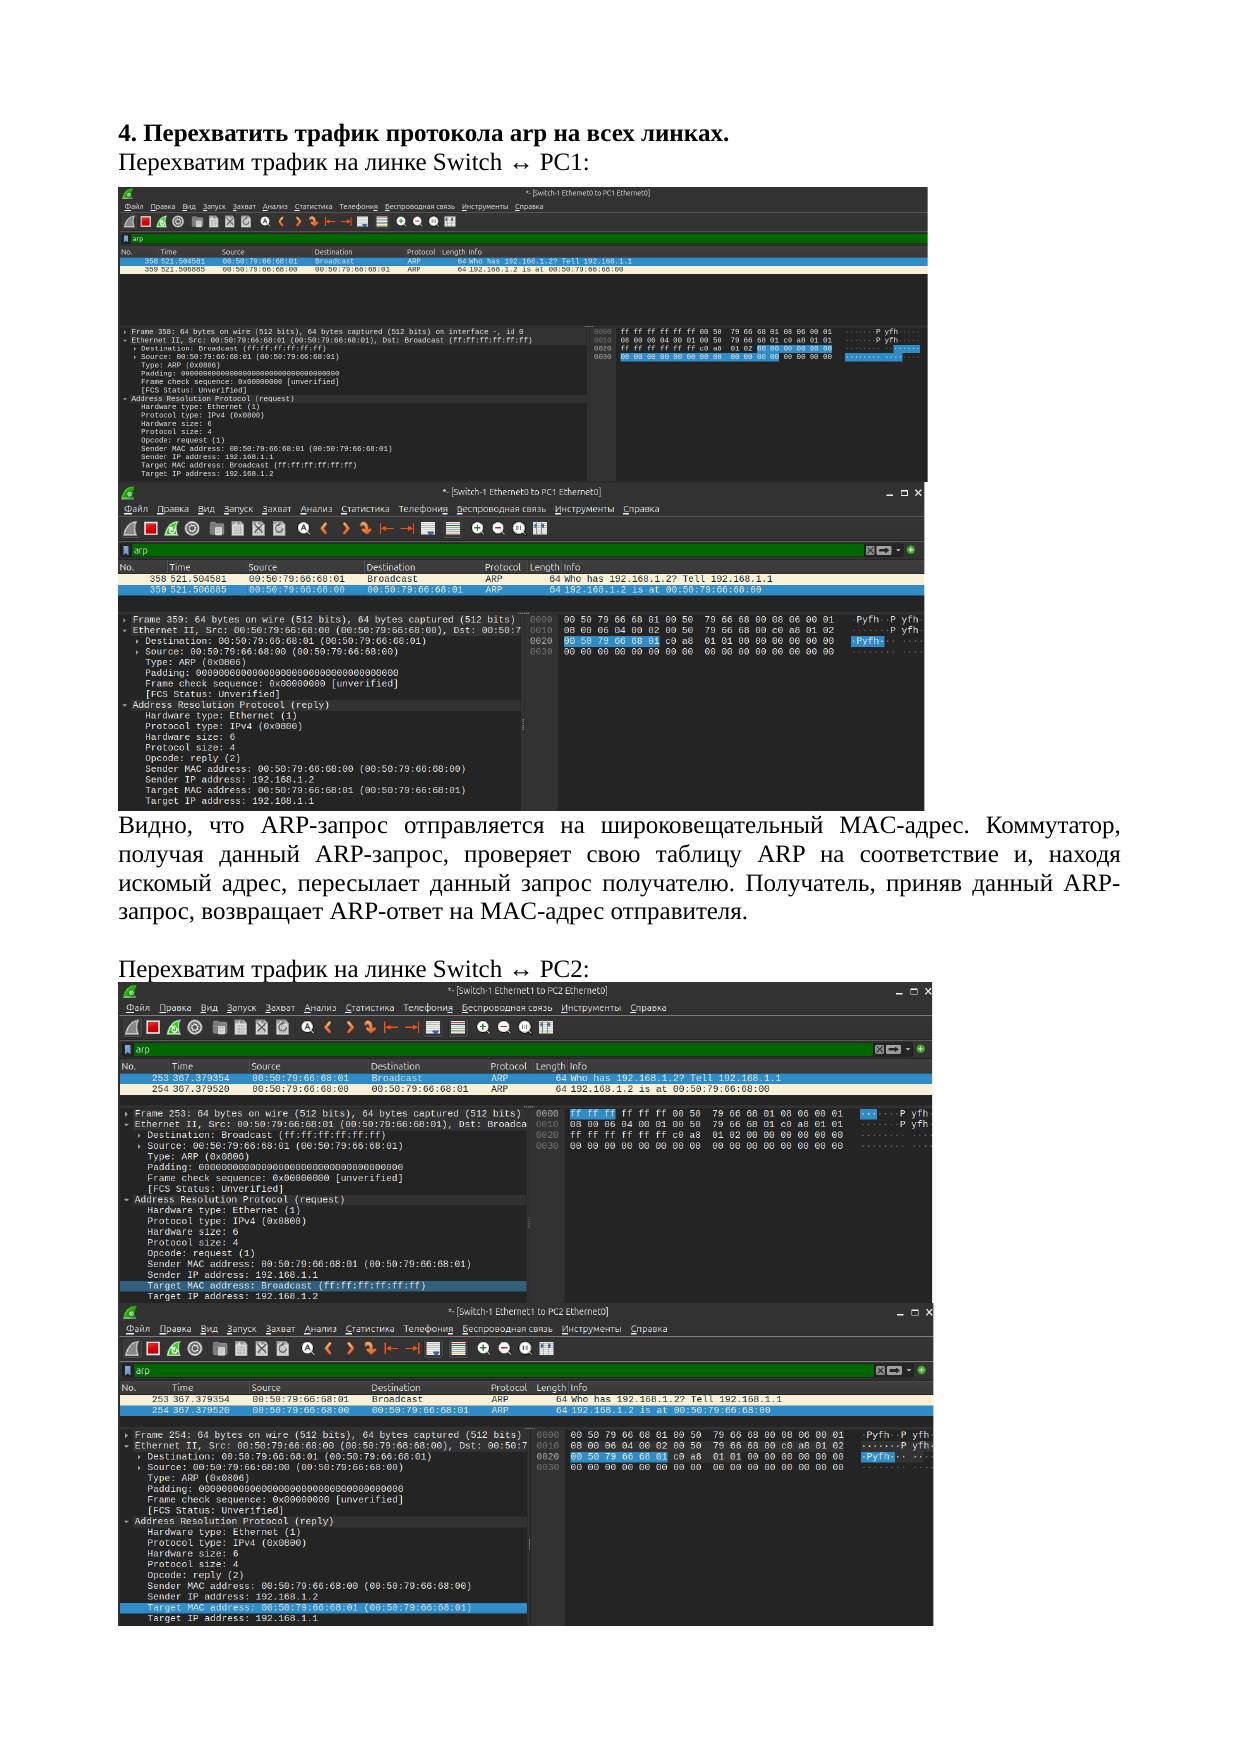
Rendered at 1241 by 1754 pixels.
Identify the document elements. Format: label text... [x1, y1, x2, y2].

text Перехватим трафик на линке Switch ↔ PC1: [118, 147, 1122, 176]
picture [118, 187, 928, 811]
text Видно, что ARP-запрос отправляется на широковещательный MAC-адрес. Коммутатор, получая данный ARP-запрос, проверяет свою таблицу ARP на соответствие и, находя искомый адрес, пересылает данный запрос получателю. Получатель, приняв данный ARP-запрос, возвращает ARP-ответ на MAC-адрес отправителя. [118, 810, 1122, 925]
picture [118, 982, 934, 1626]
text 4. Перехватить трафик протокола arp на всех линках. [118, 118, 1122, 147]
text Перехватим трафик на линке Switch ↔ PC2: [118, 954, 1122, 983]
